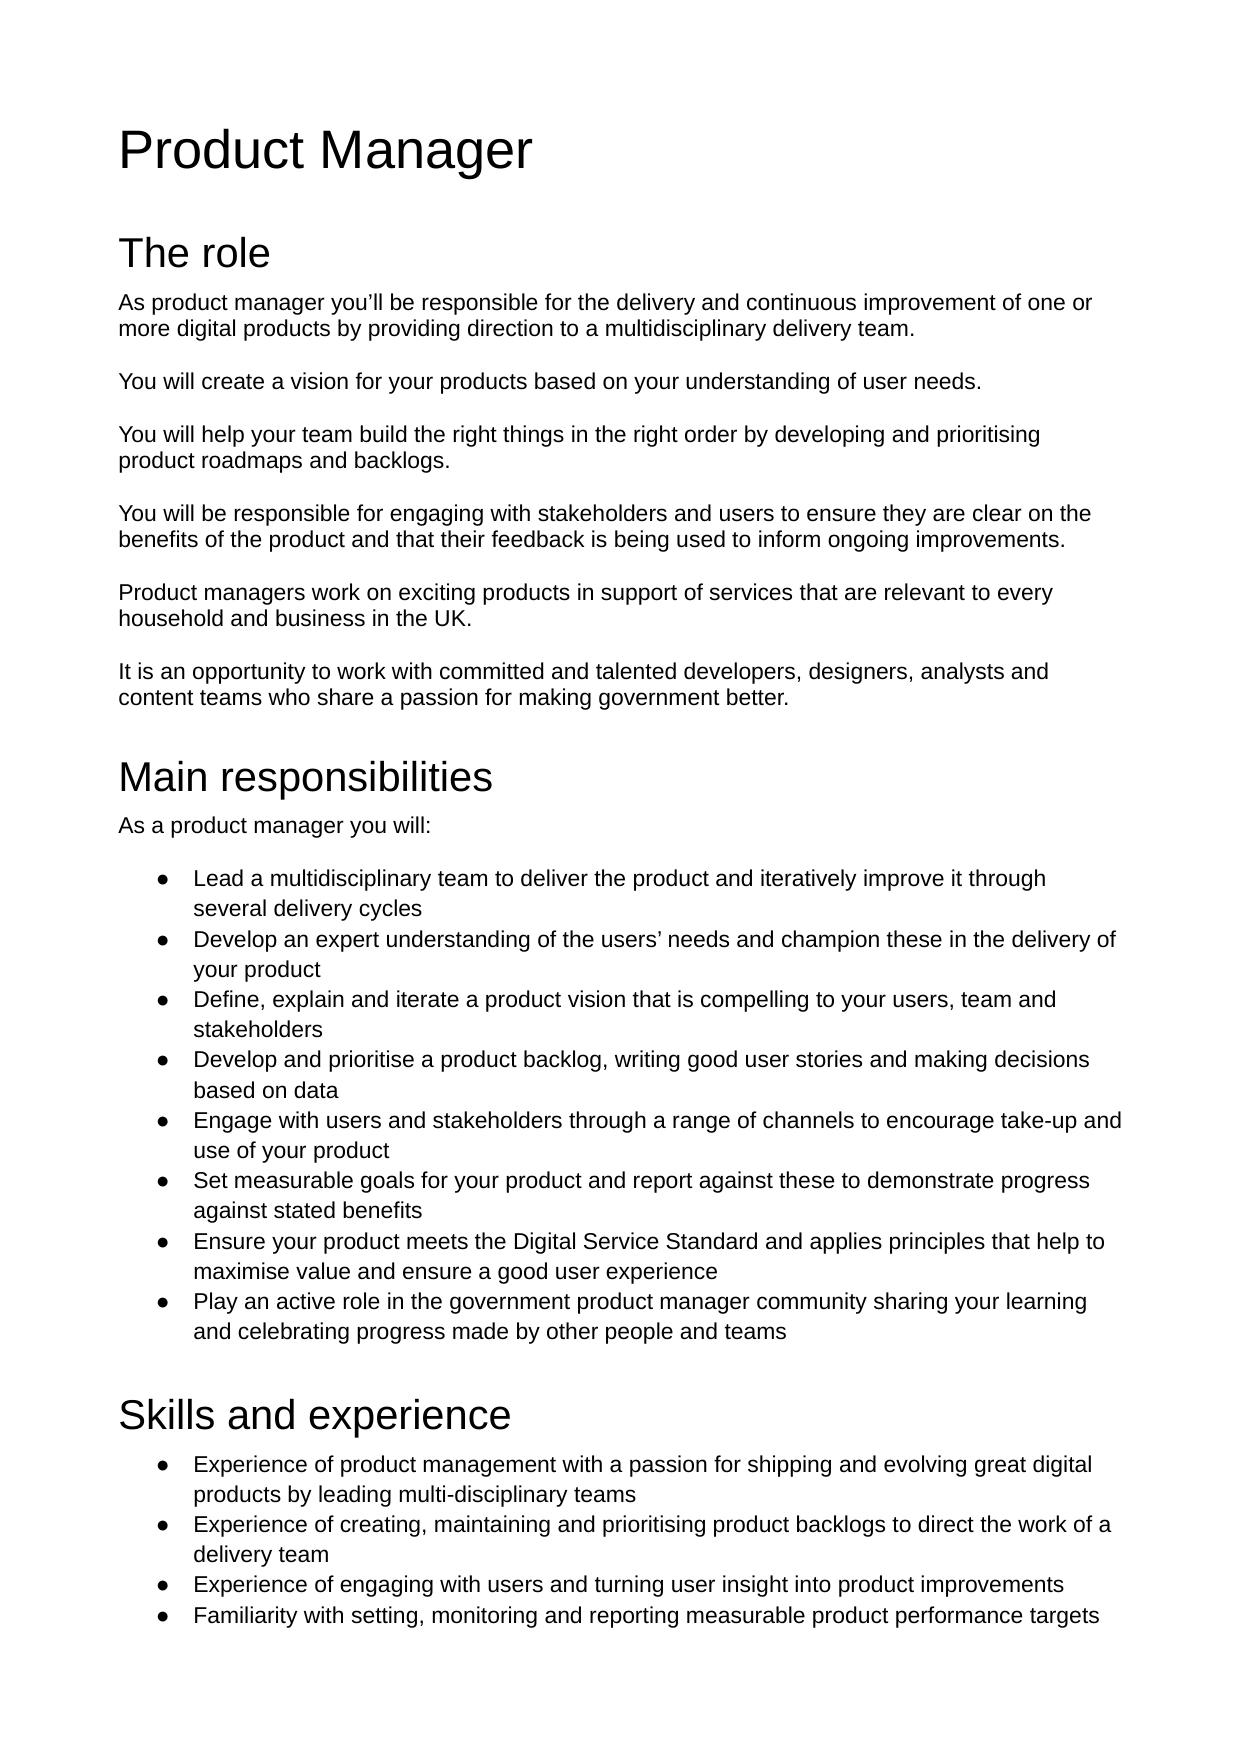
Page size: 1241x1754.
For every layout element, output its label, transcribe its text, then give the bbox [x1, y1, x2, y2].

list Develop and prioritise a product backlog, writing good user stories and making decisions based on data [156, 1046, 1122, 1103]
list Ensure your product meets the Digital Service Standard and applies principles that help to maximise value and ensure a good user experience [156, 1228, 1122, 1284]
text Product managers work on exciting products in support of services that are relevant to every household and business in the UK. [118, 579, 1122, 631]
list Experience of creating, maintaining and prioritising product backlogs to direct the work of a delivery team [156, 1511, 1122, 1568]
list Lead a multidisciplinary team to deliver the product and iteratively improve it through several delivery cycles [156, 865, 1122, 922]
list Define, explain and iterate a product vision that is compelling to your users, team and stakeholders [156, 986, 1122, 1043]
list Develop an expert understanding of the users’ needs and champion these in the delivery of your product [156, 926, 1122, 982]
list Familiarity with setting, monitoring and reporting measurable product performance targets [156, 1602, 1122, 1628]
title Product Manager [118, 118, 1122, 180]
list Set measurable goals for your product and report against these to demonstrate progress against stated benefits [156, 1167, 1122, 1224]
subtitle Skills and experience [118, 1390, 1122, 1438]
list Experience of engaging with users and turning user insight into product improvements [156, 1571, 1122, 1598]
text As product manager you’ll be responsible for the delivery and continuous improvement of one or more digital products by providing direction to a multidisciplinary delivery team. You will create a vision for your products based on your understanding of user needs. [118, 289, 1122, 394]
list Play an active role in the government product manager community sharing your learning and celebrating progress made by other people and teams [156, 1288, 1122, 1345]
subtitle The role [118, 228, 1122, 276]
text As a product manager you will: [118, 812, 1122, 839]
text It is an opportunity to work with committed and talented developers, designers, analysts and content teams who share a passion for making government better. [118, 658, 1122, 710]
text You will help your team build the right things in the right order by developing and prioritising product roadmaps and backlogs. You will be responsible for engaging with stakeholders and users to ensure they are clear on the benefits of the product and that their feedback is being used to inform ongoing improvements. [118, 421, 1122, 552]
subtitle Main responsibilities [118, 752, 1122, 800]
list Engage with users and stakeholders through a range of channels to encourage take-up and use of your product [156, 1107, 1122, 1163]
list Experience of product management with a passion for shipping and evolving great digital products by leading multi-disciplinary teams [156, 1451, 1122, 1507]
